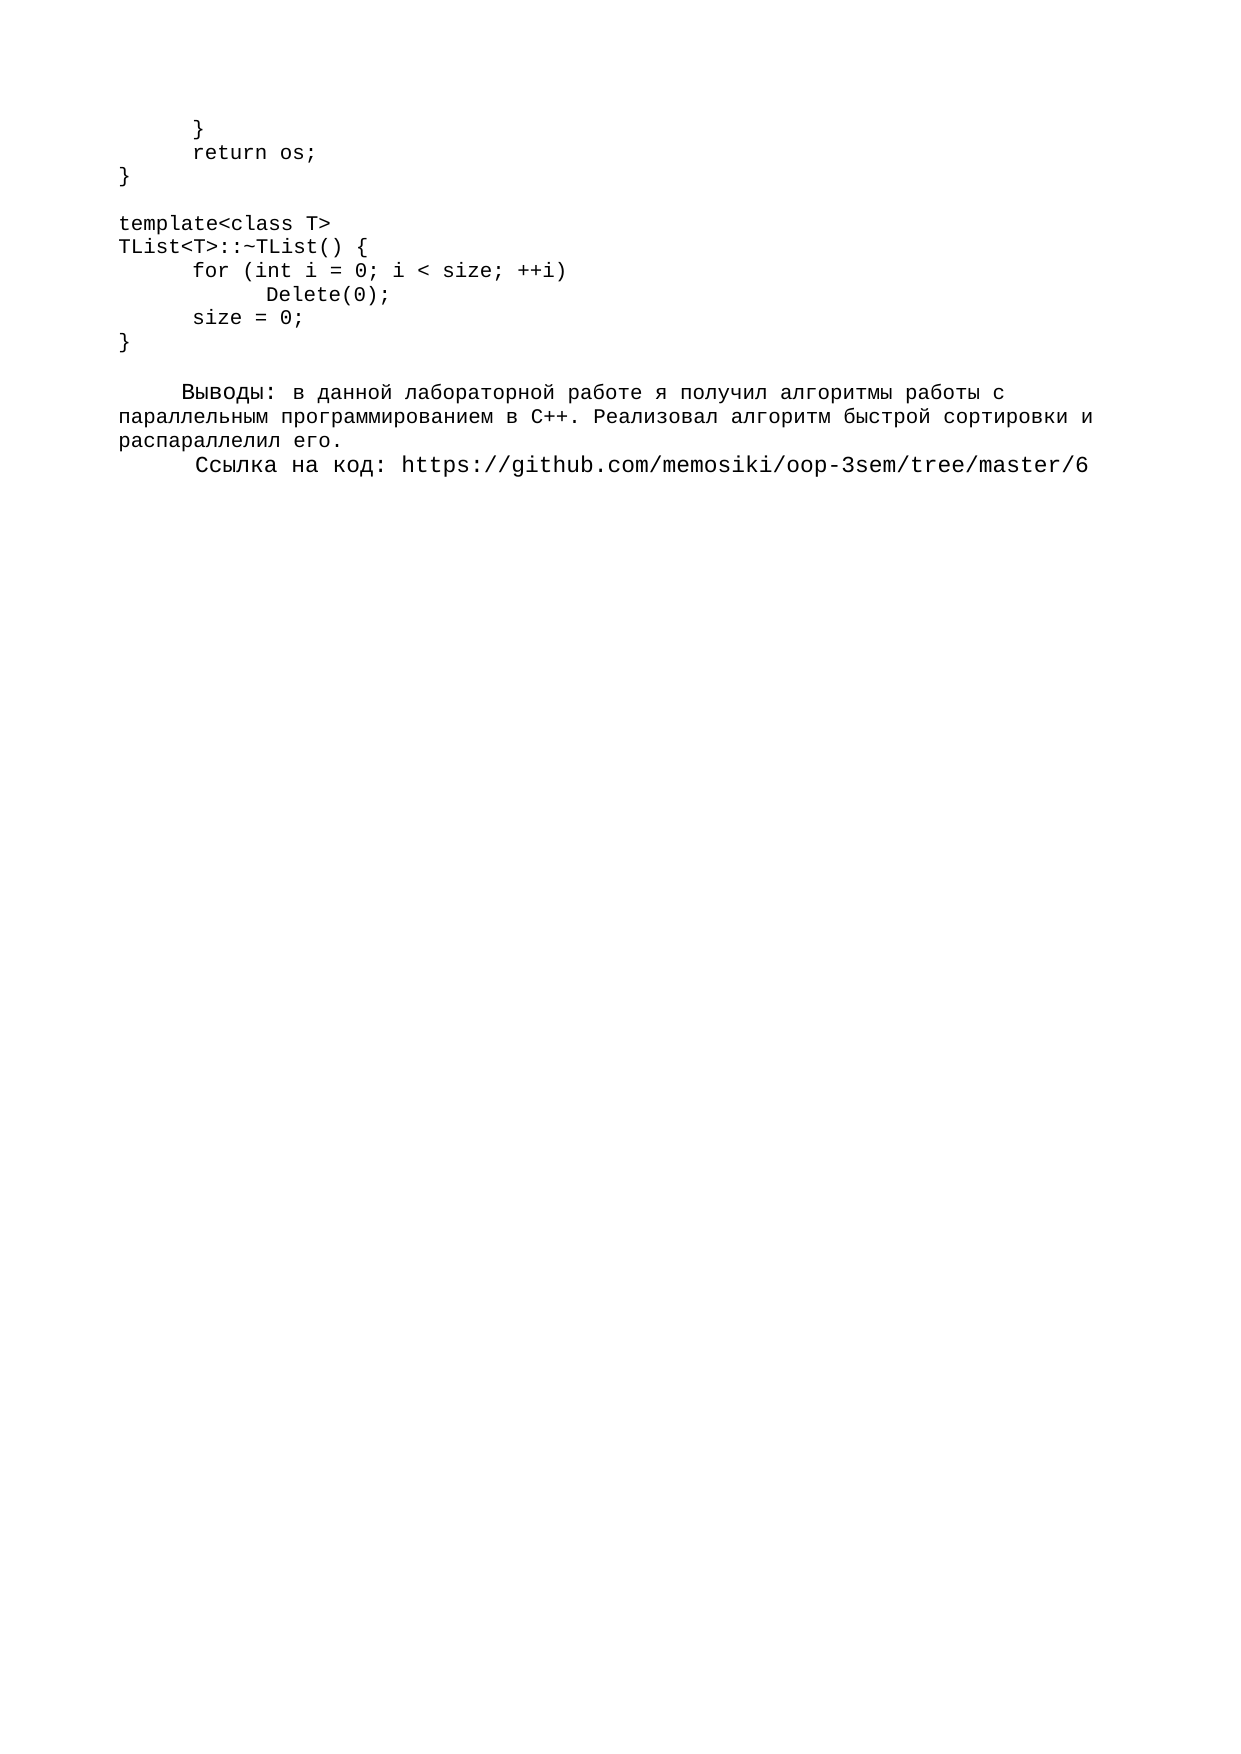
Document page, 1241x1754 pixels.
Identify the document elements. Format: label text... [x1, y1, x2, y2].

text } [118, 331, 1122, 354]
text size = 0; [118, 307, 1122, 331]
text for (int i = 0; i < size; ++i) [118, 260, 1122, 284]
text Delete(0); [118, 284, 1122, 307]
text } [118, 165, 1122, 189]
text return os; [118, 142, 1122, 165]
text template<class T> [118, 213, 1122, 236]
text Ссылка на код: https://github.com/memosiki/oop-3sem/tree/master/6 [118, 454, 1122, 480]
text } [118, 118, 1122, 142]
text Выводы: в данной лабораторной работе я получил алгоритмы работы с параллельным программированием в C++. Реализовал алгоритм быстрой сортировки и распараллелил его. [118, 378, 1122, 454]
text TList<T>::~TList() { [118, 236, 1122, 260]
